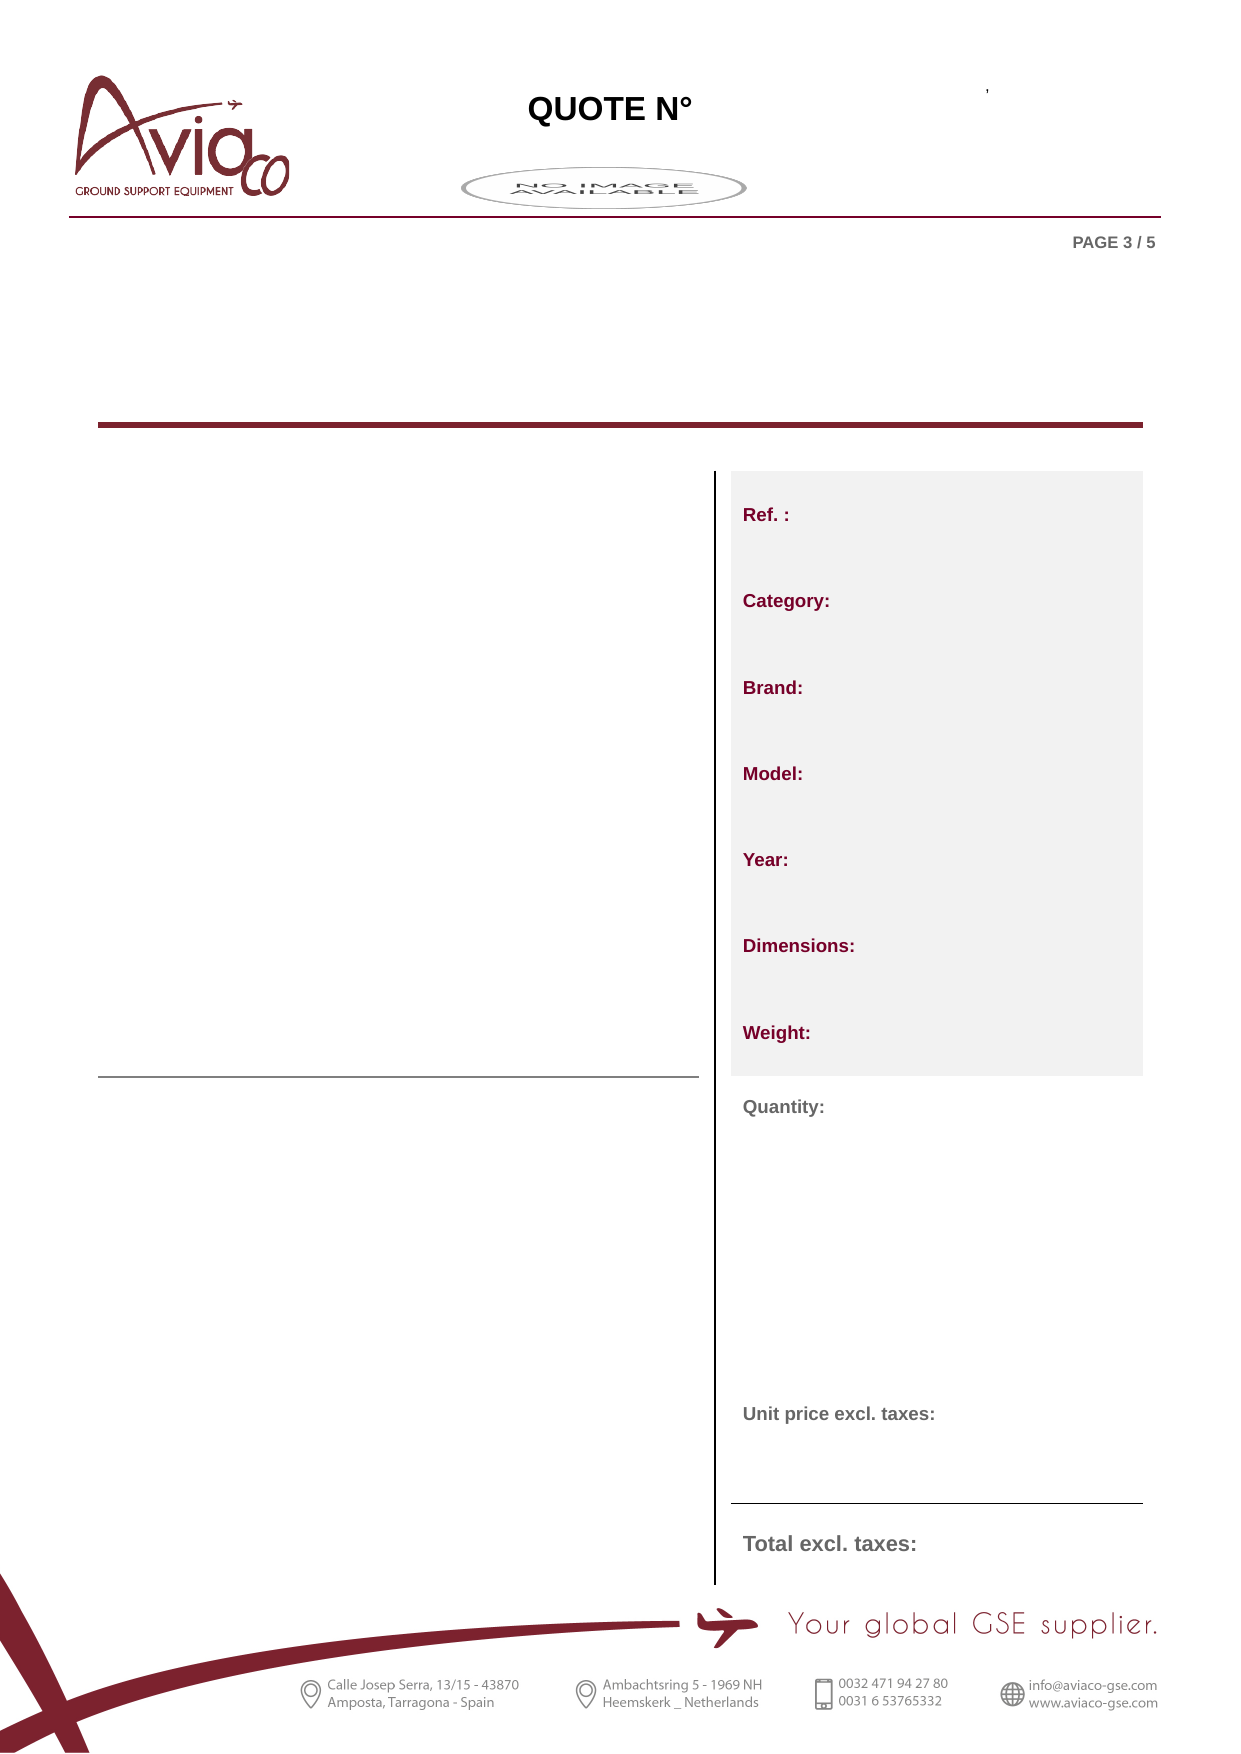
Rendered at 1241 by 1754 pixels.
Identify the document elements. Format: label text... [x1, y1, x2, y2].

table_cell [699, 1256, 714, 1309]
table_cell [951, 1449, 1143, 1502]
table_header [699, 422, 715, 428]
table_cell [98, 471, 699, 1076]
table_header [98, 422, 699, 428]
table_cell <$item.TotalAmount> [951, 1504, 1143, 1518]
table_cell <$item.UnitAmount> [951, 1377, 1143, 1449]
table_cell [699, 1449, 714, 1502]
table_cell Total excl. taxes: [731, 1504, 951, 1518]
table_cell <@end> [731, 1449, 951, 1502]
picture [453, 166, 754, 210]
text <$item.Product> [139, 374, 1063, 422]
table_cell [951, 1309, 1143, 1377]
table_cell [716, 1076, 731, 1130]
table_cell [699, 428, 715, 471]
table_cell <@end> [731, 1256, 951, 1309]
table_cell Quantity: [731, 1076, 951, 1130]
table_cell [699, 1130, 714, 1183]
table_cell [699, 1183, 714, 1256]
table_header [715, 422, 731, 428]
table_cell [716, 1130, 731, 1183]
table_cell [98, 1078, 417, 1518]
picture [419, 1109, 698, 1317]
table_cell [716, 1183, 731, 1256]
picture [100, 507, 697, 906]
table_cell [699, 1076, 714, 1130]
table_cell [699, 1309, 714, 1377]
picture [74, 75, 290, 196]
table_cell [716, 1503, 731, 1518]
table_cell <@IF item.IsRental> [731, 1130, 951, 1183]
text <@for item QuoteItemsGSE> [139, 297, 1063, 326]
table_cell [716, 1449, 731, 1502]
picture [0, 1518, 1222, 1754]
table_cell <@IF item.IdentificationNumber> Ref. : <$item.IdentificationNumber> <@end> <@IF item.ProductCategory> Category: <$item.ProductCategory> <@end> <@IF item.BrandName> Brand: <$item.BrandName> <@end> <@IF item.ModelName> Model: <$item.ModelName> <@end> <@IF item.Year> Year: <$item.Year> <@end> <@IF item.Dimensions> Dimensions: <$item.Dimensions> <@end> <@IF item.Weight> Weight: <$item.Weight> <@end> [731, 471, 1143, 1076]
table_cell [715, 428, 731, 471]
table_cell <$item.UnitAmount> [951, 1183, 1143, 1256]
table_cell [731, 428, 1143, 471]
table_cell [699, 1377, 714, 1449]
table_cell <$item.RentalType> [731, 1183, 951, 1256]
table_cell <@IF item.IsSale> [731, 1309, 951, 1377]
table_cell [699, 1503, 714, 1518]
picture [102, 1109, 393, 1318]
table_cell [417, 1078, 699, 1518]
table_cell [951, 1256, 1143, 1309]
table_cell [98, 428, 699, 471]
table_cell [716, 1256, 731, 1309]
table_cell [716, 1309, 731, 1377]
table_cell [699, 471, 714, 1076]
table_cell [716, 471, 731, 1076]
table_cell [951, 1130, 1143, 1183]
table_header [731, 422, 1143, 428]
table_cell <$item.Quantity> [951, 1076, 1143, 1130]
table_cell Unit price excl. taxes: [731, 1377, 951, 1449]
table_cell [716, 1377, 731, 1449]
